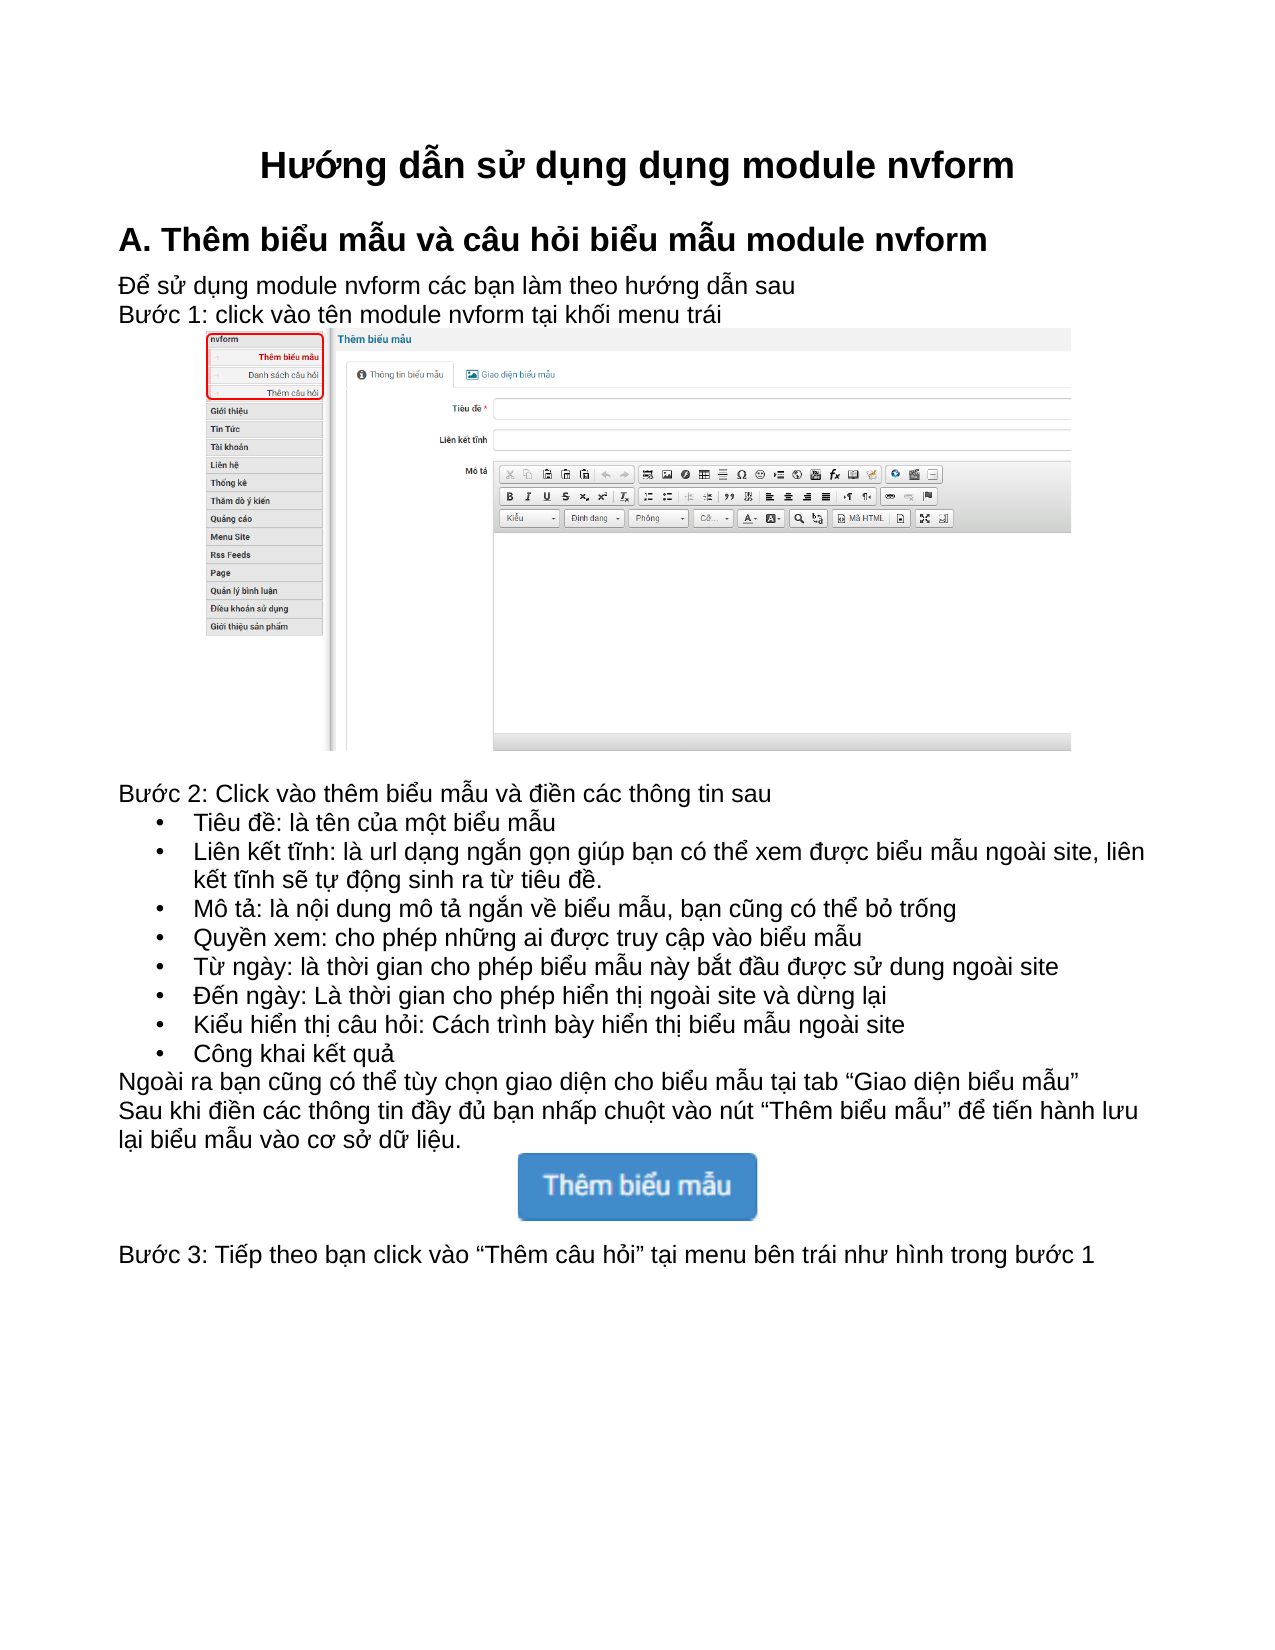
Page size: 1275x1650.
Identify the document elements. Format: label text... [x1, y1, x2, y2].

list Mô tả: là nội dung mô tả ngắn về biểu mẫu, bạn cũng có thể bỏ trống [156, 894, 1157, 923]
list Đến ngày: Là thời gian cho phép hiển thị ngoài site và dừng lại [156, 981, 1157, 1010]
list Từ ngày: là thời gian cho phép biểu mẫu này bắt đầu được sử dung ngoài site [156, 952, 1157, 981]
text Để sử dụng module nvform các bạn làm theo hướng dẫn sau [118, 271, 1157, 300]
list Liên kết tĩnh: là url dạng ngắn gọn giúp bạn có thể xem được biểu mẫu ngoài site, liên kết tĩnh sẽ tự động sinh ra từ tiêu đề. [156, 837, 1157, 894]
subtitle A. Thêm biểu mẫu và câu hỏi biểu mẫu module nvform [118, 220, 1157, 259]
picture [203, 328, 1072, 751]
text Sau khi điền các thông tin đầy đủ bạn nhấp chuột vào nút “Thêm biểu mẫu” để tiến hành lưu lại biểu mẫu vào cơ sở dữ liệu. [118, 1096, 1157, 1154]
text Bước 1: click vào tên module nvform tại khối menu trái [118, 300, 1157, 329]
text Bước 3: Tiếp theo bạn click vào “Thêm câu hỏi” tại menu bên trái như hình trong bước 1 [118, 1240, 1157, 1297]
text Ngoài ra bạn cũng có thể tùy chọn giao diện cho biểu mẫu tại tab “Giao diện biểu mẫu” [118, 1067, 1157, 1096]
list Kiểu hiển thị câu hỏi: Cách trình bày hiển thị biểu mẫu ngoài site [156, 1010, 1157, 1038]
text Bước 2: Click vào thêm biểu mẫu và điền các thông tin sau [118, 779, 1157, 808]
list Công khai kết quả [156, 1038, 1157, 1067]
list Tiêu đề: là tên của một biểu mẫu [156, 808, 1157, 837]
picture [517, 1153, 758, 1221]
subtitle Hướng dẫn sử dụng dụng module nvform [118, 143, 1157, 187]
list Quyền xem: cho phép những ai được truy cập vào biểu mẫu [156, 923, 1157, 952]
